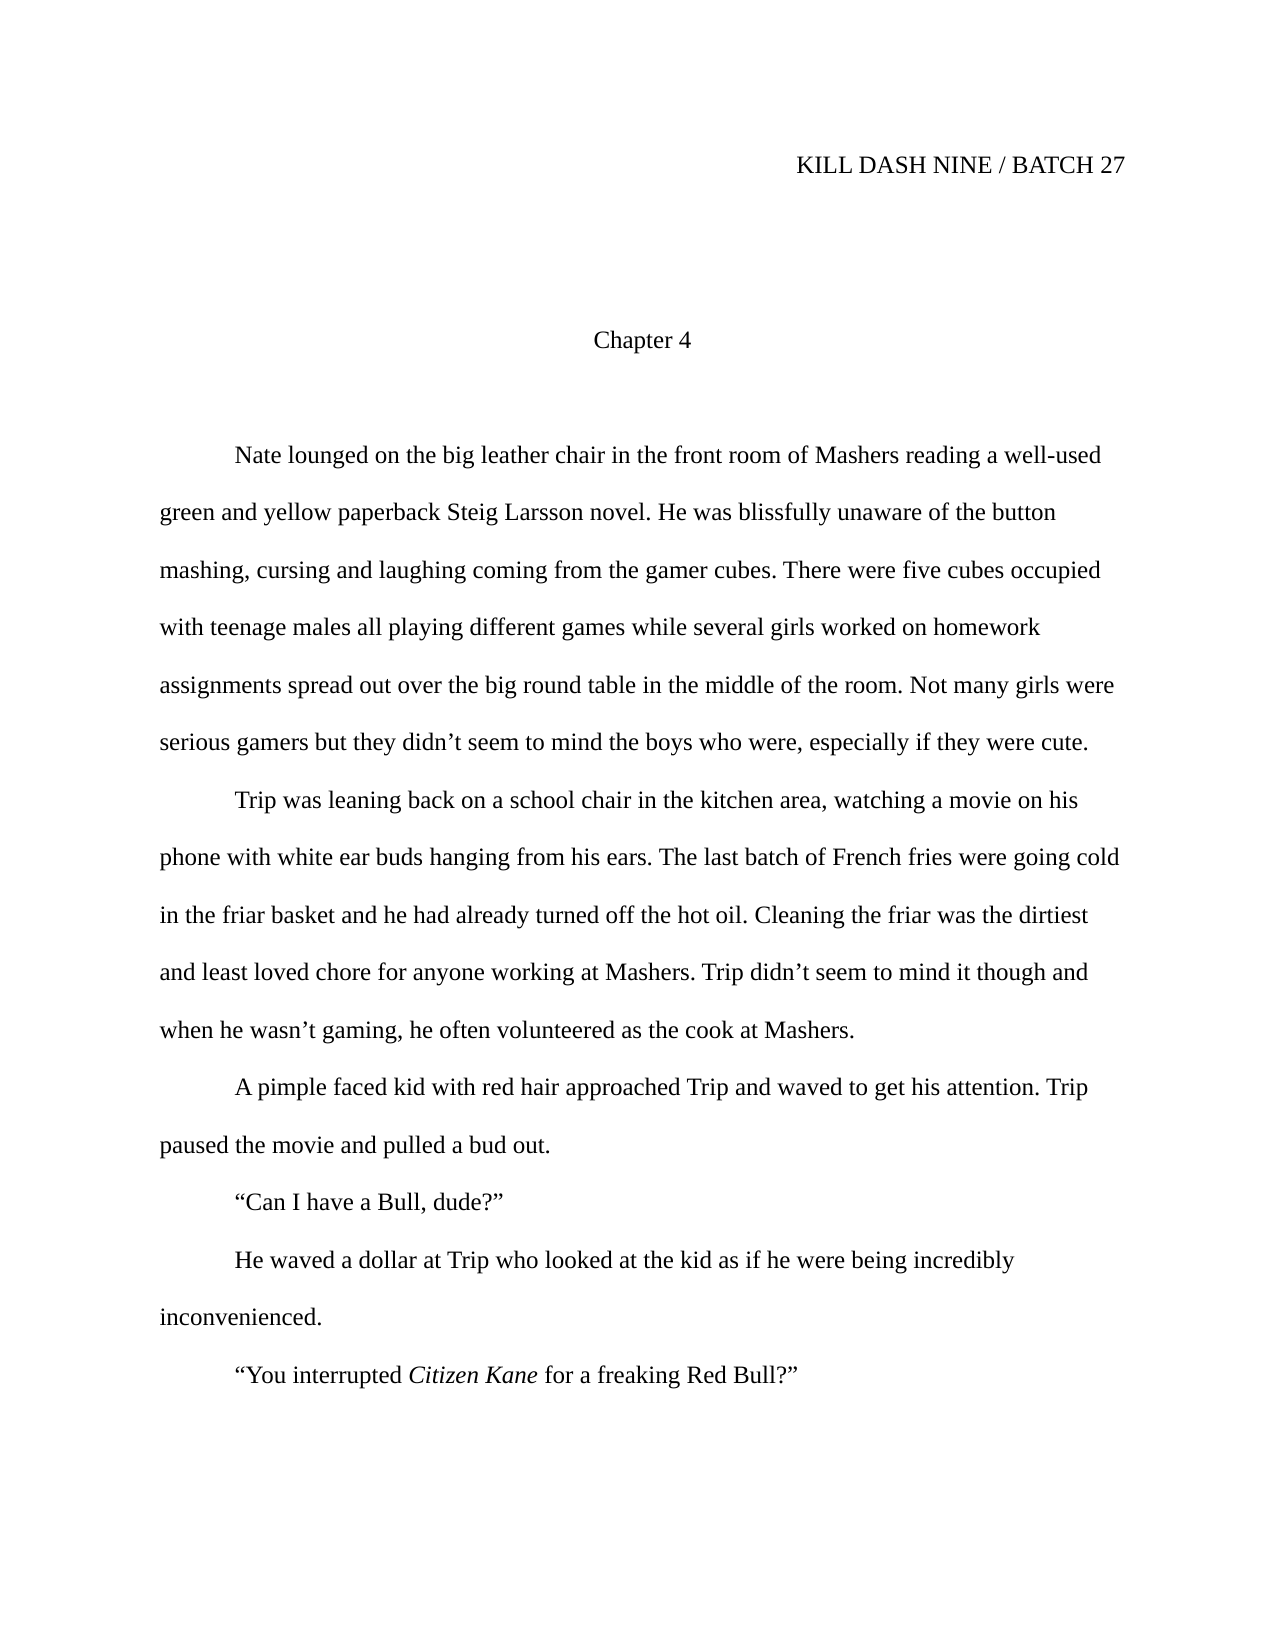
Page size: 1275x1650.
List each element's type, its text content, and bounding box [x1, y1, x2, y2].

text A pimple faced kid with red hair approached Trip and waved to get his attention. Trip paused the movie and pulled a bud out. [159, 1072, 1125, 1159]
text “Can I have a Bull, dude?” [159, 1187, 1125, 1216]
text Chapter 4 [159, 325, 1125, 354]
text “You interrupted Citizen Kane for a freaking Red Bull?” [159, 1360, 1125, 1389]
text He waved a dollar at Trip who looked at the kid as if he were being incredibly inconvenienced. [159, 1245, 1125, 1331]
text Nate lounged on the big leather chair in the front room of Mashers reading a well-used green and yellow paperback Steig Larsson novel. He was blissfully unaware of the button mashing, cursing and laughing coming from the gamer cubes. There were five cubes occupied with teenage males all playing different games while several girls worked on homework assignments spread out over the big round table in the middle of the room. Not many girls were serious gamers but they didn’t seem to mind the boys who were, especially if they were cute. [159, 440, 1125, 756]
text Trip was leaning back on a school chair in the kitchen area, watching a movie on his phone with white ear buds hanging from his ears. The last batch of French fries were going cold in the friar basket and he had already turned off the hot oil. Cleaning the friar was the dirtiest and least loved chore for anyone working at Mashers. Trip didn’t seem to mind it though and when he wasn’t gaming, he often volunteered as the cook at Mashers. [159, 785, 1125, 1044]
